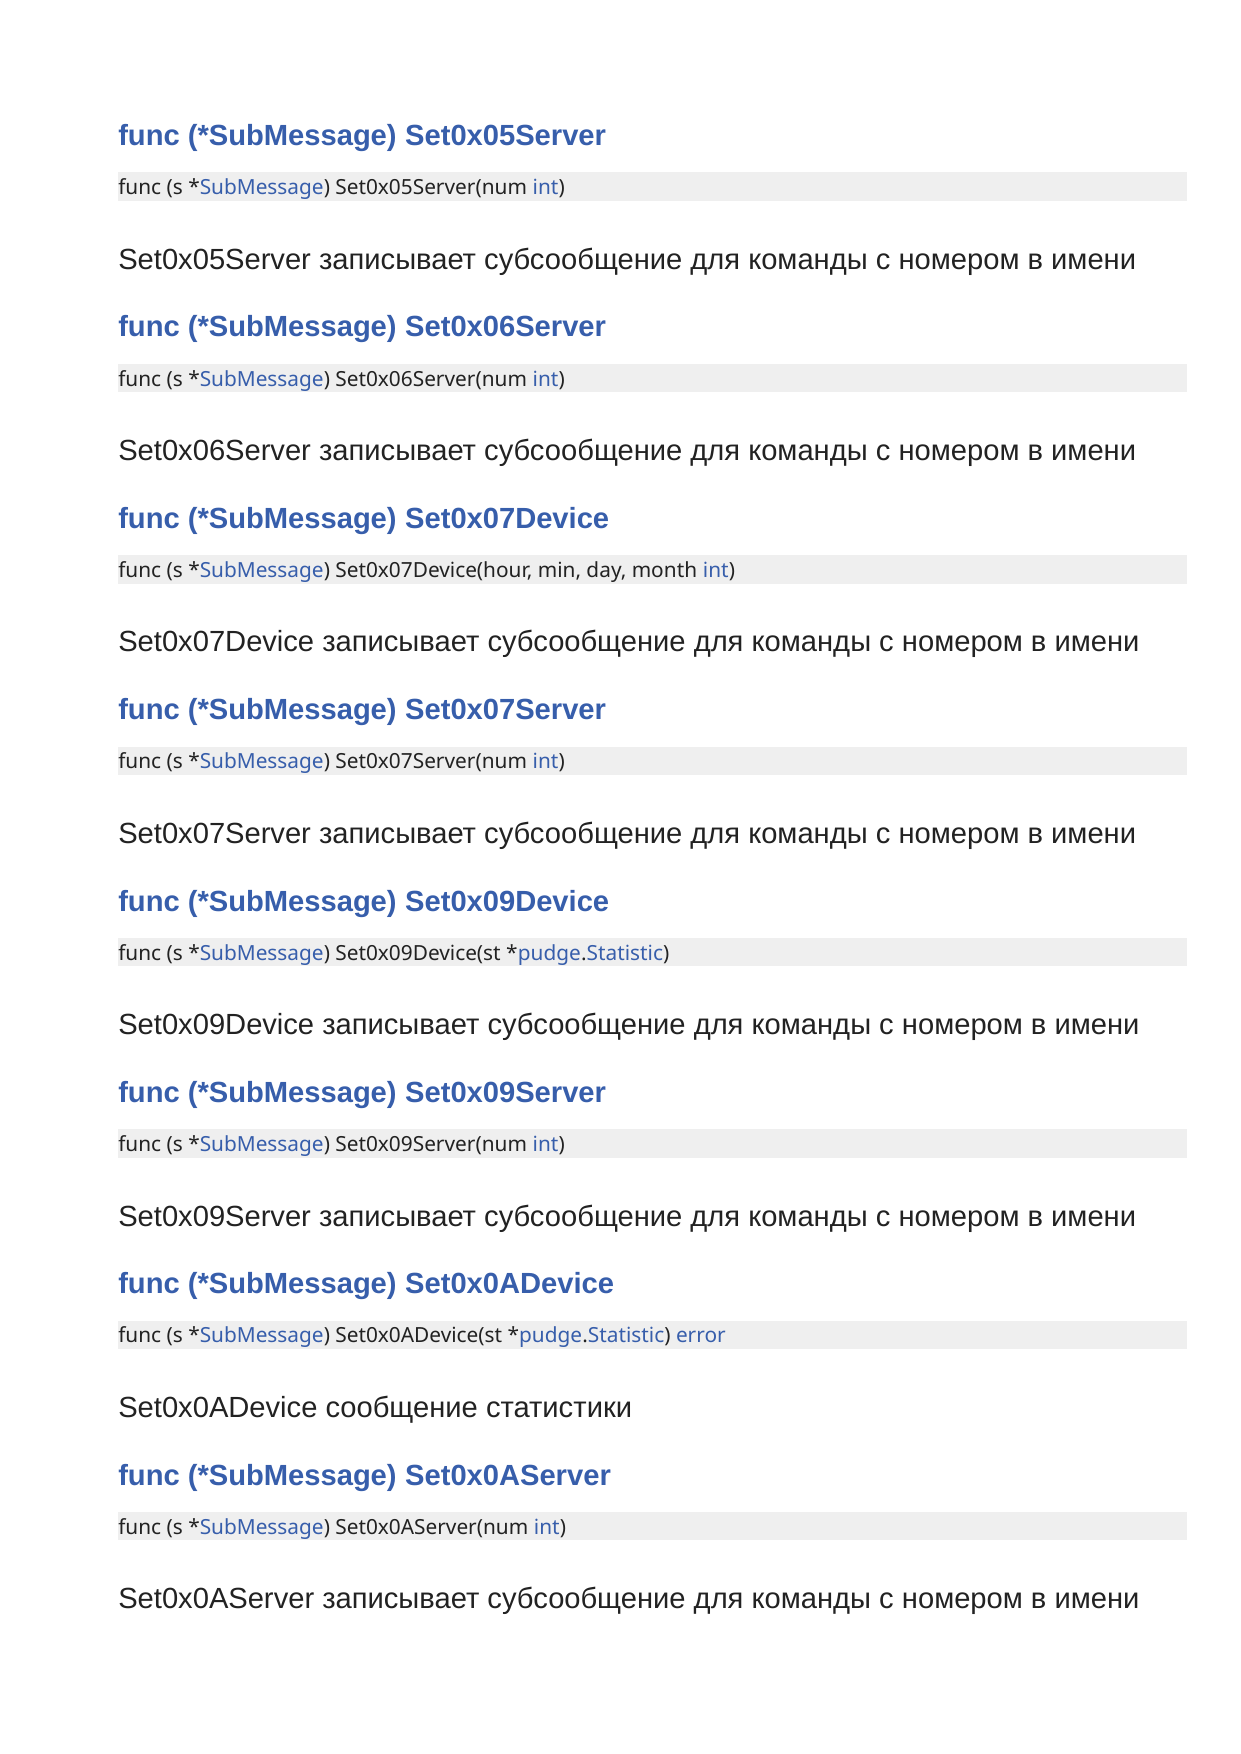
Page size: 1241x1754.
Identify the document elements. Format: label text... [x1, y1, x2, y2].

text Set0x09Server записывает субсообщение для команды с номером в имени [118, 1198, 1187, 1232]
text func (s *SubMessage) Set0x07Server(num int) [118, 747, 1187, 775]
subtitle func (*SubMessage) Set0x09Device [118, 883, 1187, 917]
subtitle func (*SubMessage) Set0x0ADevice [118, 1266, 1187, 1300]
subtitle func (*SubMessage) Set0x07Server [118, 692, 1187, 726]
text func (s *SubMessage) Set0x05Server(num int) [118, 172, 1187, 201]
text func (s *SubMessage) Set0x0AServer(num int) [118, 1512, 1187, 1540]
text Set0x07Server записывает субсообщение для команды с номером в имени [118, 816, 1187, 849]
text Set0x0ADevice сообщение статистики [118, 1390, 1187, 1423]
subtitle func (*SubMessage) Set0x05Server [118, 118, 1187, 152]
subtitle func (*SubMessage) Set0x09Server [118, 1075, 1187, 1108]
text func (s *SubMessage) Set0x09Server(num int) [118, 1129, 1187, 1158]
text func (s *SubMessage) Set0x07Device(hour, min, day, month int) [118, 555, 1187, 584]
text Set0x07Device записывает субсообщение для команды с номером в имени [118, 624, 1187, 658]
subtitle func (*SubMessage) Set0x06Server [118, 309, 1187, 343]
text Set0x09Device записывает субсообщение для команды с номером в имени [118, 1007, 1187, 1041]
text Set0x05Server записывает субсообщение для команды с номером в имени [118, 242, 1187, 275]
text func (s *SubMessage) Set0x09Device(st *pudge.Statistic) [118, 938, 1187, 966]
text Set0x06Server записывает субсообщение для команды с номером в имени [118, 433, 1187, 467]
text Set0x0AServer записывает субсообщение для команды с номером в имени [118, 1581, 1187, 1615]
text func (s *SubMessage) Set0x06Server(num int) [118, 364, 1187, 392]
subtitle func (*SubMessage) Set0x0AServer [118, 1458, 1187, 1491]
subtitle func (*SubMessage) Set0x07Device [118, 501, 1187, 534]
text func (s *SubMessage) Set0x0ADevice(st *pudge.Statistic) error [118, 1321, 1187, 1349]
